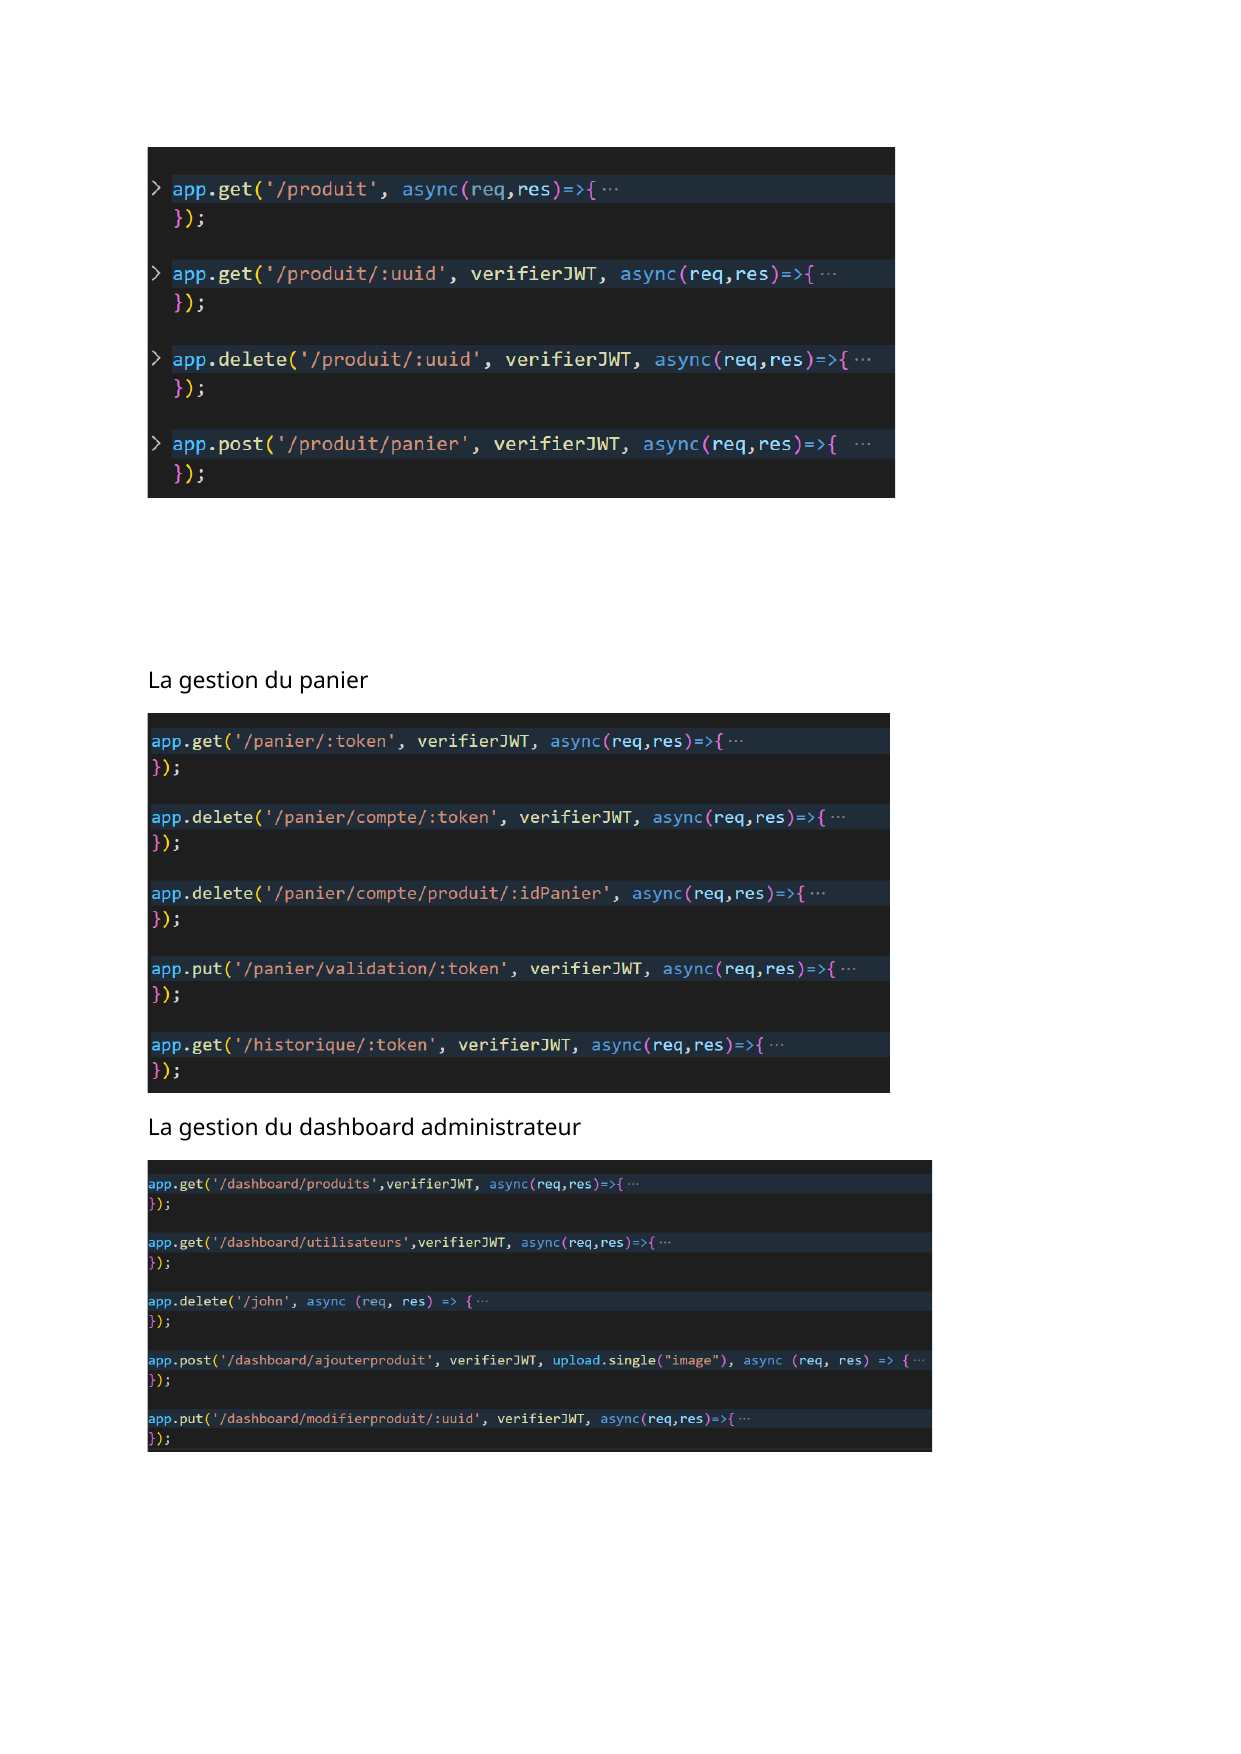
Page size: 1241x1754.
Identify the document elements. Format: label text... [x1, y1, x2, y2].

text La gestion du panier [148, 664, 1093, 695]
text La gestion du dashboard administrateur [148, 1111, 1093, 1142]
